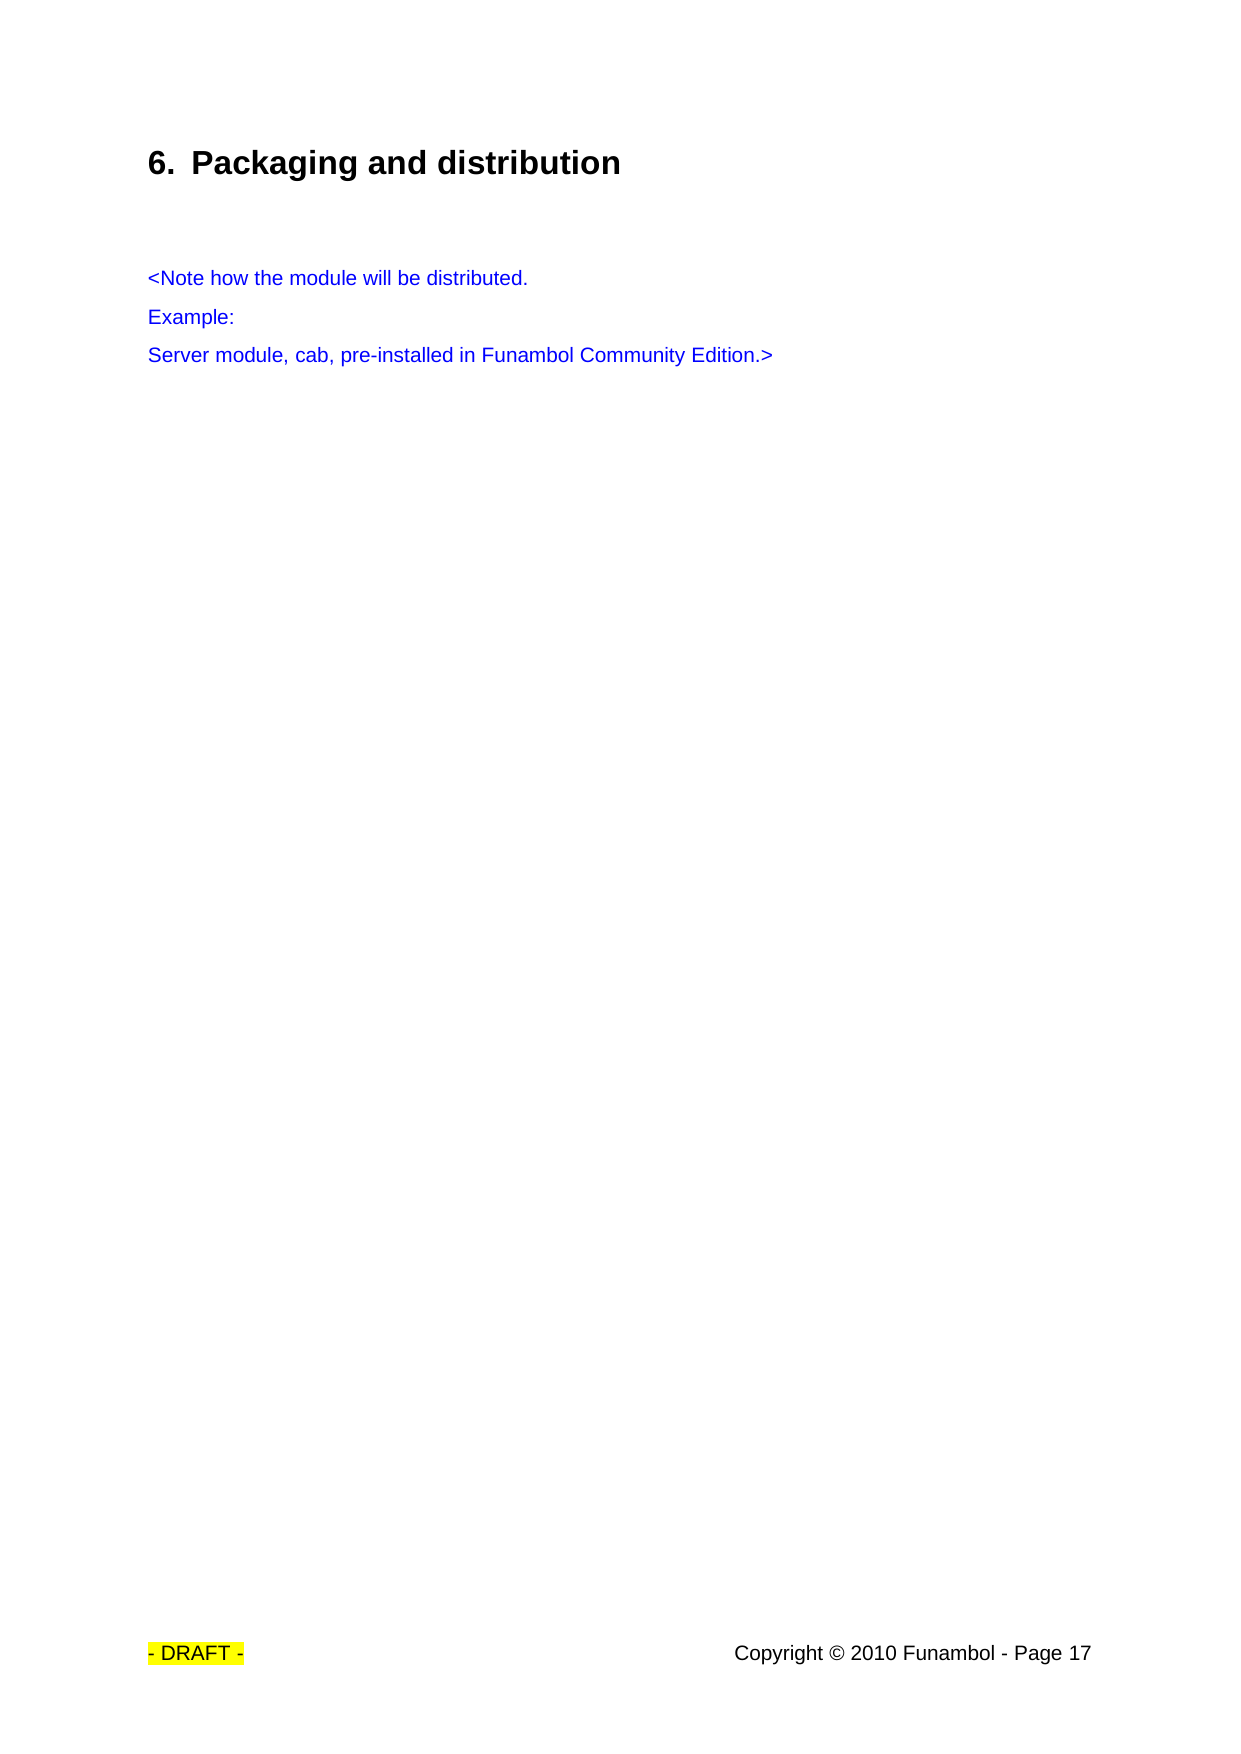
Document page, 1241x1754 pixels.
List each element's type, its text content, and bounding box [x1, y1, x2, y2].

subtitle Packaging and distribution [148, 144, 1093, 181]
text Server module, cab, pre-installed in Funambol Community Edition.> [148, 344, 1093, 367]
text <Note how the module will be distributed. [148, 267, 1093, 290]
text Example: [148, 305, 1093, 329]
